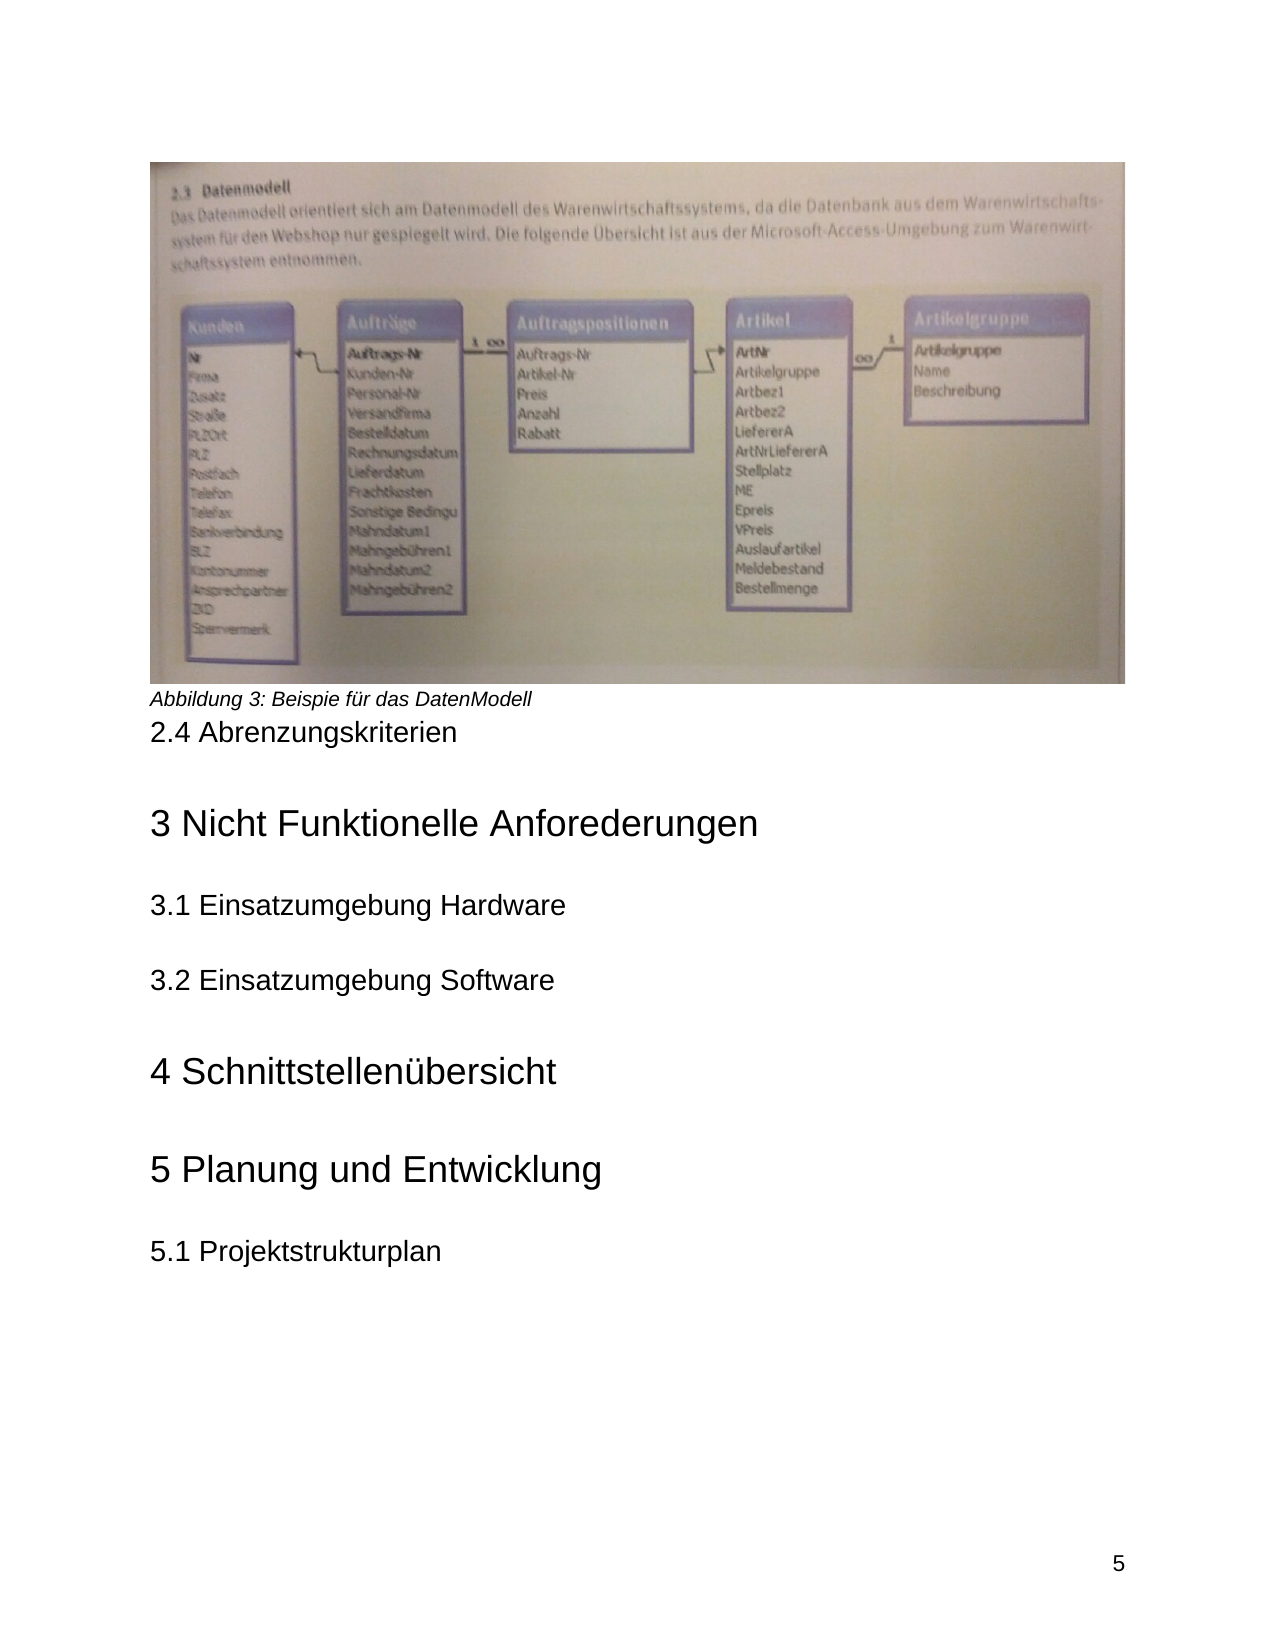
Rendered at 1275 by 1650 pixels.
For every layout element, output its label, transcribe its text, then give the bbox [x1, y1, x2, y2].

subtitle 3.2 Einsatzumgebung Software [150, 963, 1125, 996]
subtitle 5 Planung und Entwicklung [150, 1149, 1125, 1191]
text Abbildung 3: Beispie für das DatenModell [150, 684, 1125, 711]
picture [150, 162, 1125, 684]
subtitle 4 Schnittstellenübersicht [150, 1051, 1125, 1093]
subtitle 3 Nicht Funktionelle Anforederungen [150, 803, 1125, 845]
subtitle 2.4 Abrenzungskriterien [150, 711, 1125, 748]
subtitle 5.1 Projektstrukturplan [150, 1234, 1125, 1267]
subtitle 3.1 Einsatzumgebung Hardware [150, 888, 1125, 921]
